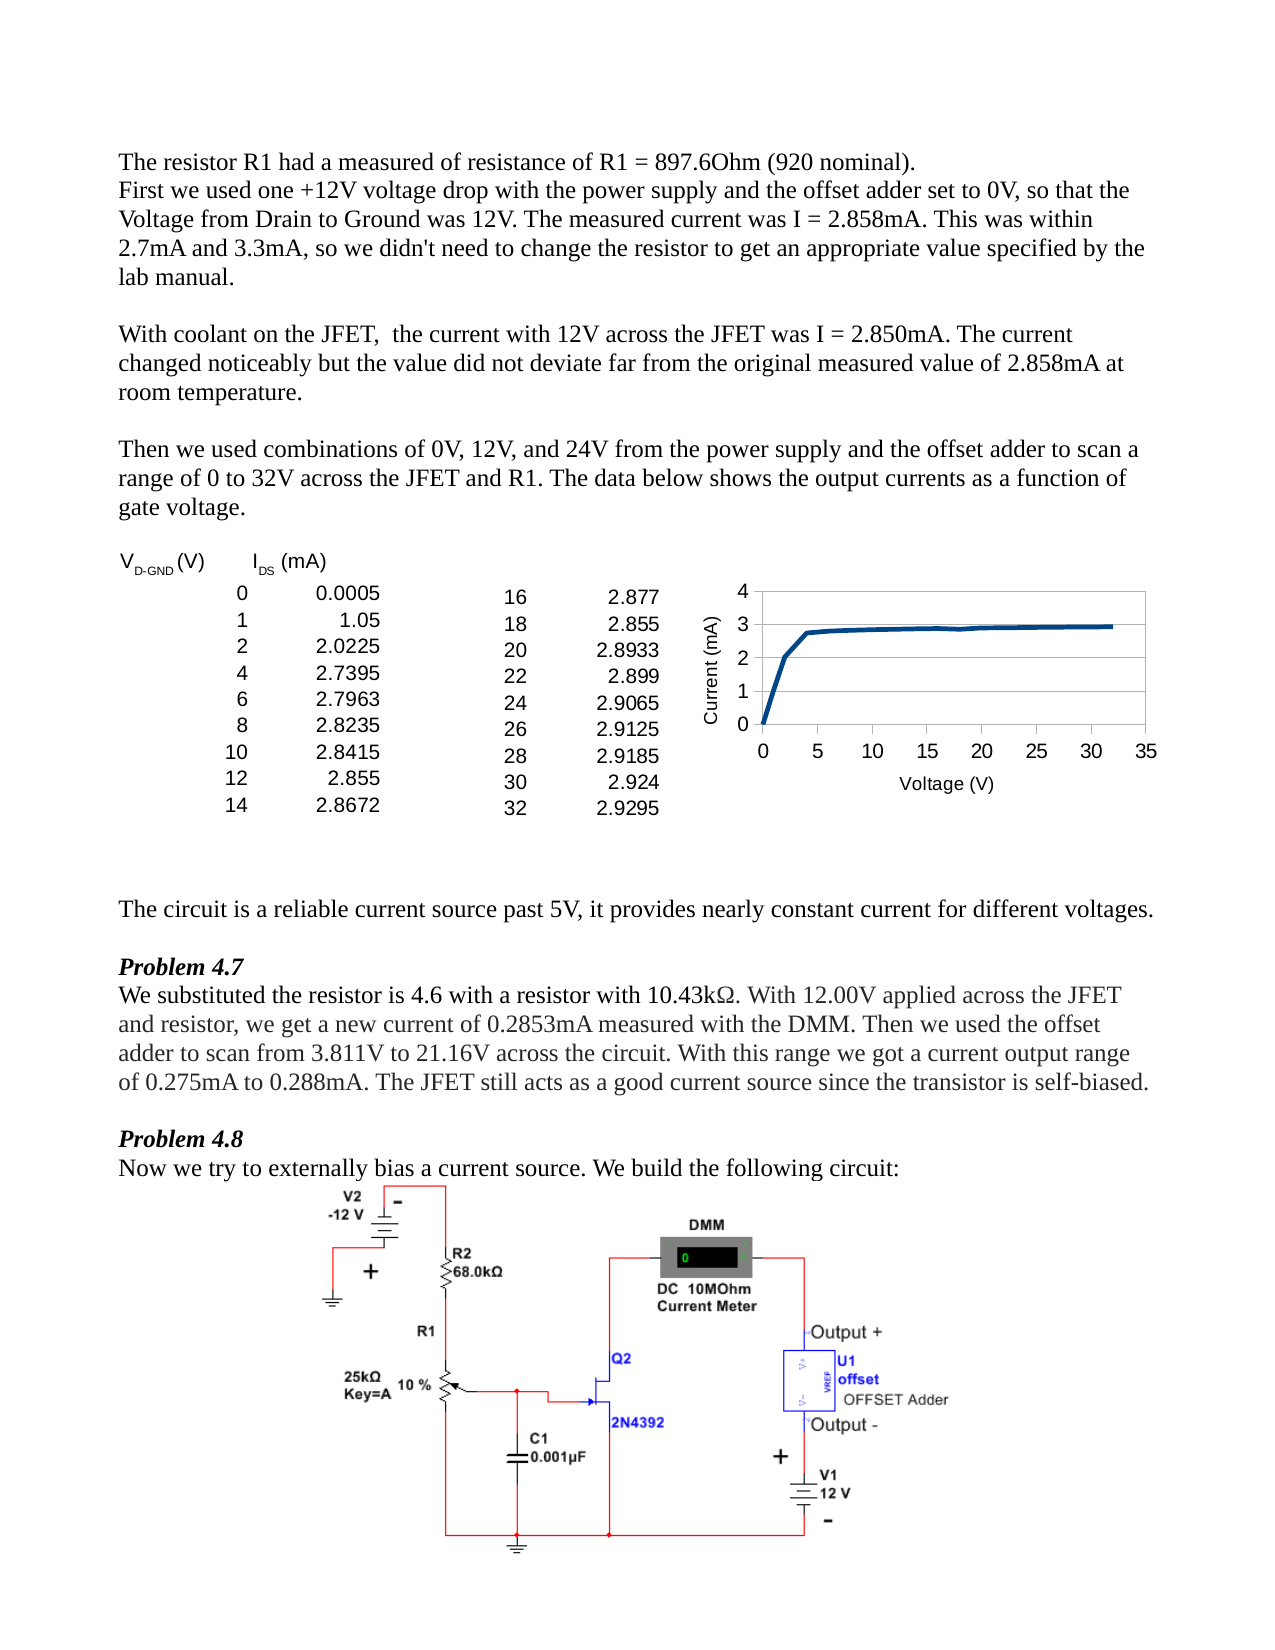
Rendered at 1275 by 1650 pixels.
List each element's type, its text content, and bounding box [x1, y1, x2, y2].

text With coolant on the JFET, the current with 12V across the JFET was I = 2.850mA. The current changed noticeably but the value did not deviate far from the original measured value of 2.858mA at room temperature. [118, 319, 1157, 406]
text The circuit is a reliable current source past 5V, it provides nearly constant current for different voltages. [118, 894, 1157, 923]
text Then we used combinations of 0V, 12V, and 24V from the power supply and the offset adder to scan a range of 0 to 32V across the JFET and R1. The data below shows the output currents as a function of gate voltage. [118, 434, 1157, 521]
text We substituted the resistor is 4.6 with a resistor with 10.43kΩ. With 12.00V applied across the JFET and resistor, we get a new current of 0.2853mA measured with the DMM. Then we used the offset adder to scan from 3.811V to 21.16V across the circuit. With this range we got a current output range of 0.275mA to 0.288mA. The JFET still acts as a good current source since the transistor is self-biased. [118, 981, 1157, 1096]
text Now we try to externally bias a current source. We build the following circuit: [118, 1153, 1157, 1182]
picture [321, 1181, 954, 1567]
text Problem 4.8 [118, 1124, 1157, 1153]
text First we used one +12V voltage drop with the power supply and the offset adder set to 0V, so that the Voltage from Drain to Ground was 12V. The measured current was I = 2.858mA. This was within 2.7mA and 3.3mA, so we didn't need to change the resistor to get an appropriate value specified by the lab manual. [118, 176, 1157, 291]
text Problem 4.7 [118, 952, 1157, 981]
text The resistor R1 had a measured of resistance of R1 = 897.6Ohm (920 nominal). [118, 147, 1157, 176]
